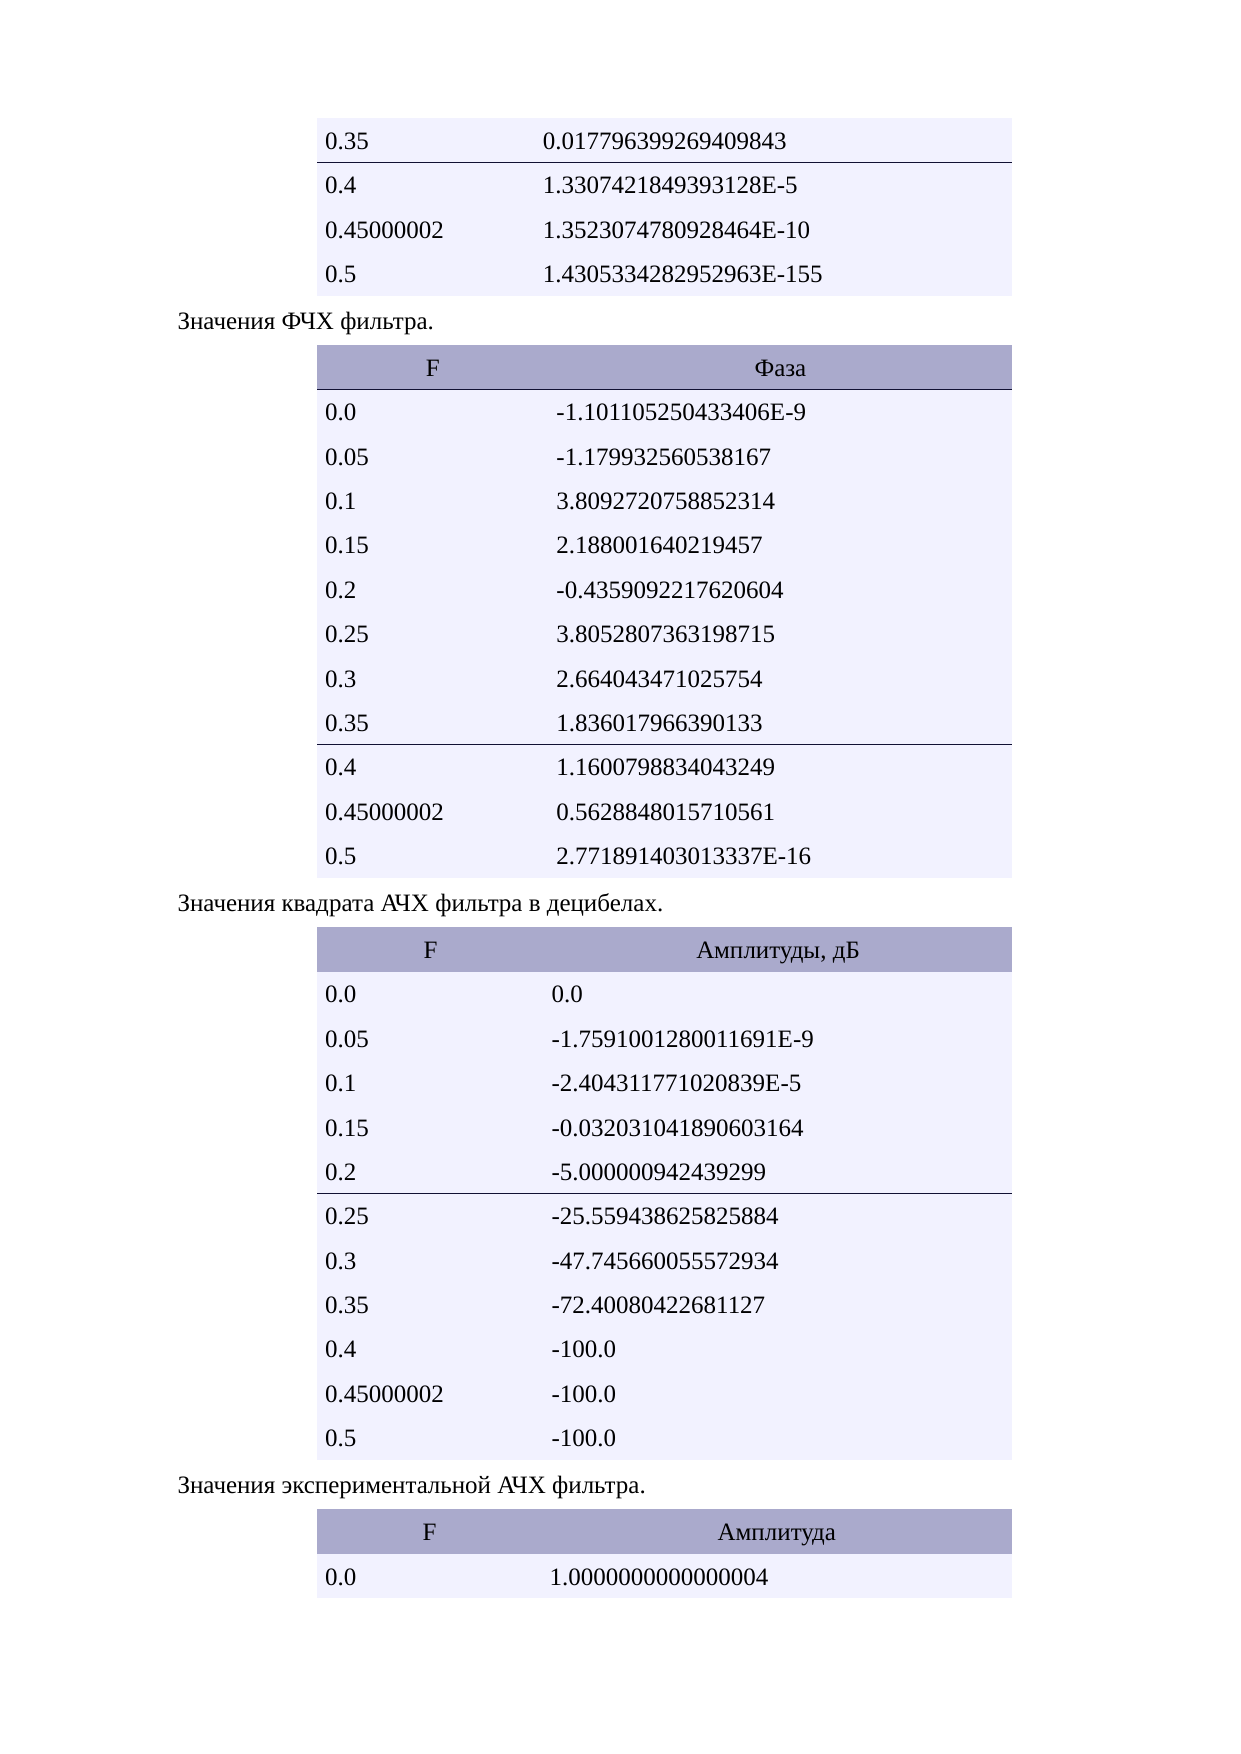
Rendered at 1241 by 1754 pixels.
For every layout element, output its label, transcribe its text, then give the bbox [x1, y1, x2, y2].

table_cell 1.3307421849393128E-5 [535, 163, 1012, 207]
table_cell -1.101105250433406E-9 [548, 390, 1012, 434]
table_cell 0.25 [317, 1194, 544, 1238]
table_cell 1.4305334282952963E-155 [535, 251, 1012, 296]
table_header Фаза [548, 345, 1012, 389]
text Значения ФЧХ фильтра. [177, 306, 1152, 335]
table_cell 0.3 [317, 1238, 544, 1282]
table_cell 0.25 [317, 611, 548, 656]
table_cell 3.8092720758852314 [548, 478, 1012, 523]
table_cell 0.5628848015710561 [548, 789, 1012, 833]
table_cell 1.1600798834043249 [548, 745, 1012, 789]
table_cell 0.3 [317, 656, 548, 700]
table_cell 0.1 [317, 478, 548, 523]
table_cell -5.000000942439299 [544, 1149, 1012, 1193]
table_header F [317, 345, 548, 389]
table_cell 3.8052807363198715 [548, 611, 1012, 656]
table_cell 0.05 [317, 434, 548, 478]
table_cell -100.0 [544, 1371, 1012, 1415]
table_cell 0.5 [317, 833, 548, 878]
text Значения квадрата АЧХ фильтра в децибелах. [177, 888, 1152, 917]
table_cell 0.45000002 [317, 789, 548, 833]
table_cell 2.771891403013337E-16 [548, 833, 1012, 878]
table_cell 1.836017966390133 [548, 700, 1012, 744]
table_cell -100.0 [544, 1415, 1012, 1460]
table_cell 0.0 [317, 390, 548, 434]
table_cell -1.7591001280011691E-9 [544, 1016, 1012, 1060]
table_cell 0.35 [317, 700, 548, 744]
table_cell 2.664043471025754 [548, 656, 1012, 700]
table_header Амплитуда [541, 1509, 1012, 1554]
table_cell 0.35 [317, 118, 535, 162]
table_header F [317, 1509, 541, 1554]
table_cell 0.1 [317, 1060, 544, 1105]
table_cell -47.745660055572934 [544, 1238, 1012, 1282]
table_cell 0.0 [317, 972, 544, 1016]
table_cell 0.45000002 [317, 207, 535, 251]
table_cell 1.3523074780928464E-10 [535, 207, 1012, 251]
table_cell 0.05 [317, 1016, 544, 1060]
table_cell 0.017796399269409843 [535, 118, 1012, 162]
table_cell 0.2 [317, 567, 548, 611]
table_cell -0.4359092217620604 [548, 567, 1012, 611]
table_cell -25.559438625825884 [544, 1194, 1012, 1238]
table_cell -2.404311771020839E-5 [544, 1060, 1012, 1105]
table_cell 0.4 [317, 1327, 544, 1371]
table_cell 0.4 [317, 745, 548, 789]
table_cell 0.0 [544, 972, 1012, 1016]
text Значения экспериментальной АЧХ фильтра. [177, 1470, 1152, 1499]
table_cell 1.0000000000000004 [541, 1554, 1012, 1598]
table_cell 0.0 [317, 1554, 541, 1598]
table_cell 2.188001640219457 [548, 523, 1012, 567]
table_cell 0.15 [317, 1105, 544, 1149]
table_cell 0.15 [317, 523, 548, 567]
table_cell -0.032031041890603164 [544, 1105, 1012, 1149]
table_cell 0.35 [317, 1282, 544, 1327]
table_cell -1.179932560538167 [548, 434, 1012, 478]
table_cell 0.4 [317, 163, 535, 207]
table_cell -72.40080422681127 [544, 1282, 1012, 1327]
table_cell 0.5 [317, 1415, 544, 1460]
table_cell 0.45000002 [317, 1371, 544, 1415]
table_header F [317, 927, 544, 972]
table_cell -100.0 [544, 1327, 1012, 1371]
table_cell 0.2 [317, 1149, 544, 1193]
table_cell 0.5 [317, 251, 535, 296]
table_header Амплитуды, дБ [544, 927, 1012, 972]
